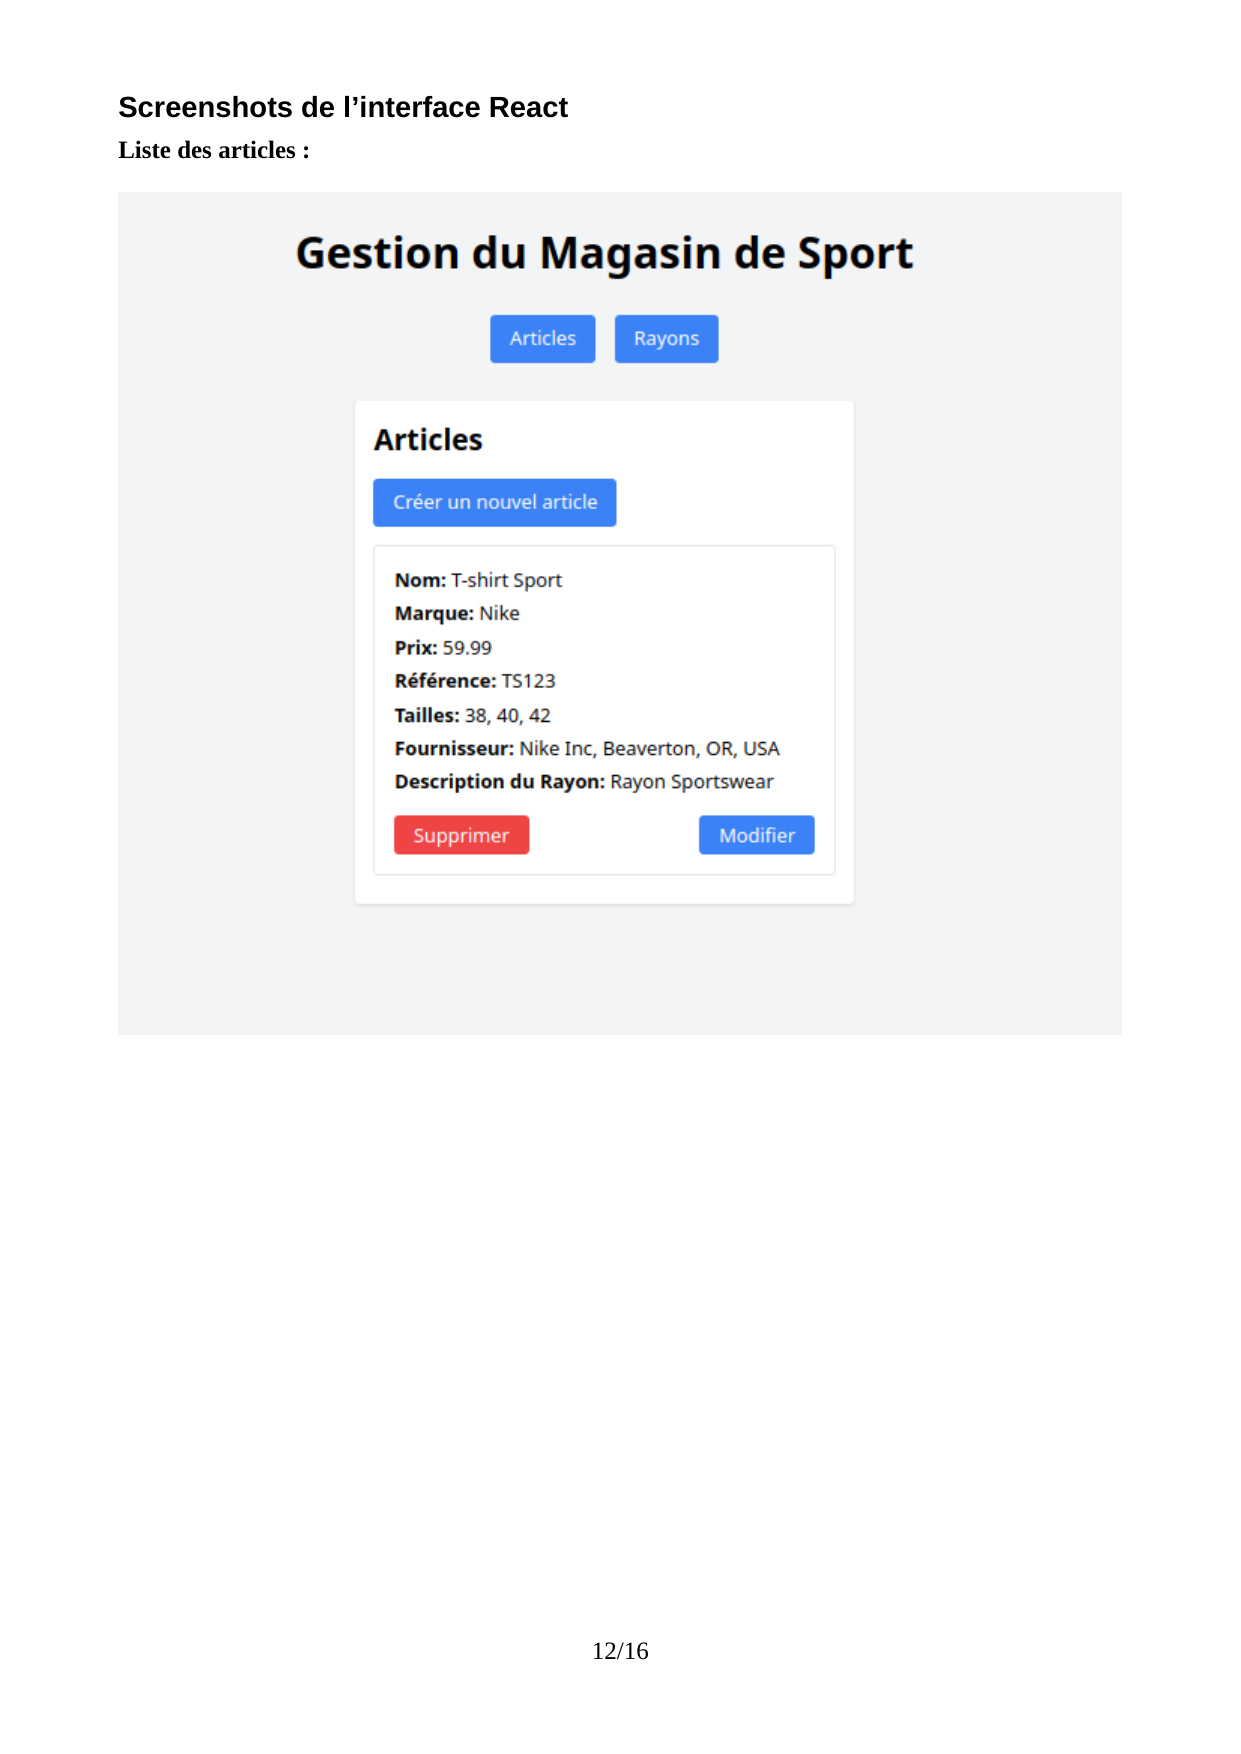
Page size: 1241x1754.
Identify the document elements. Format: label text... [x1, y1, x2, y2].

subtitle Screenshots de l’interface React [118, 89, 1122, 123]
text Liste des articles : [118, 136, 1122, 164]
picture [118, 192, 1123, 1035]
